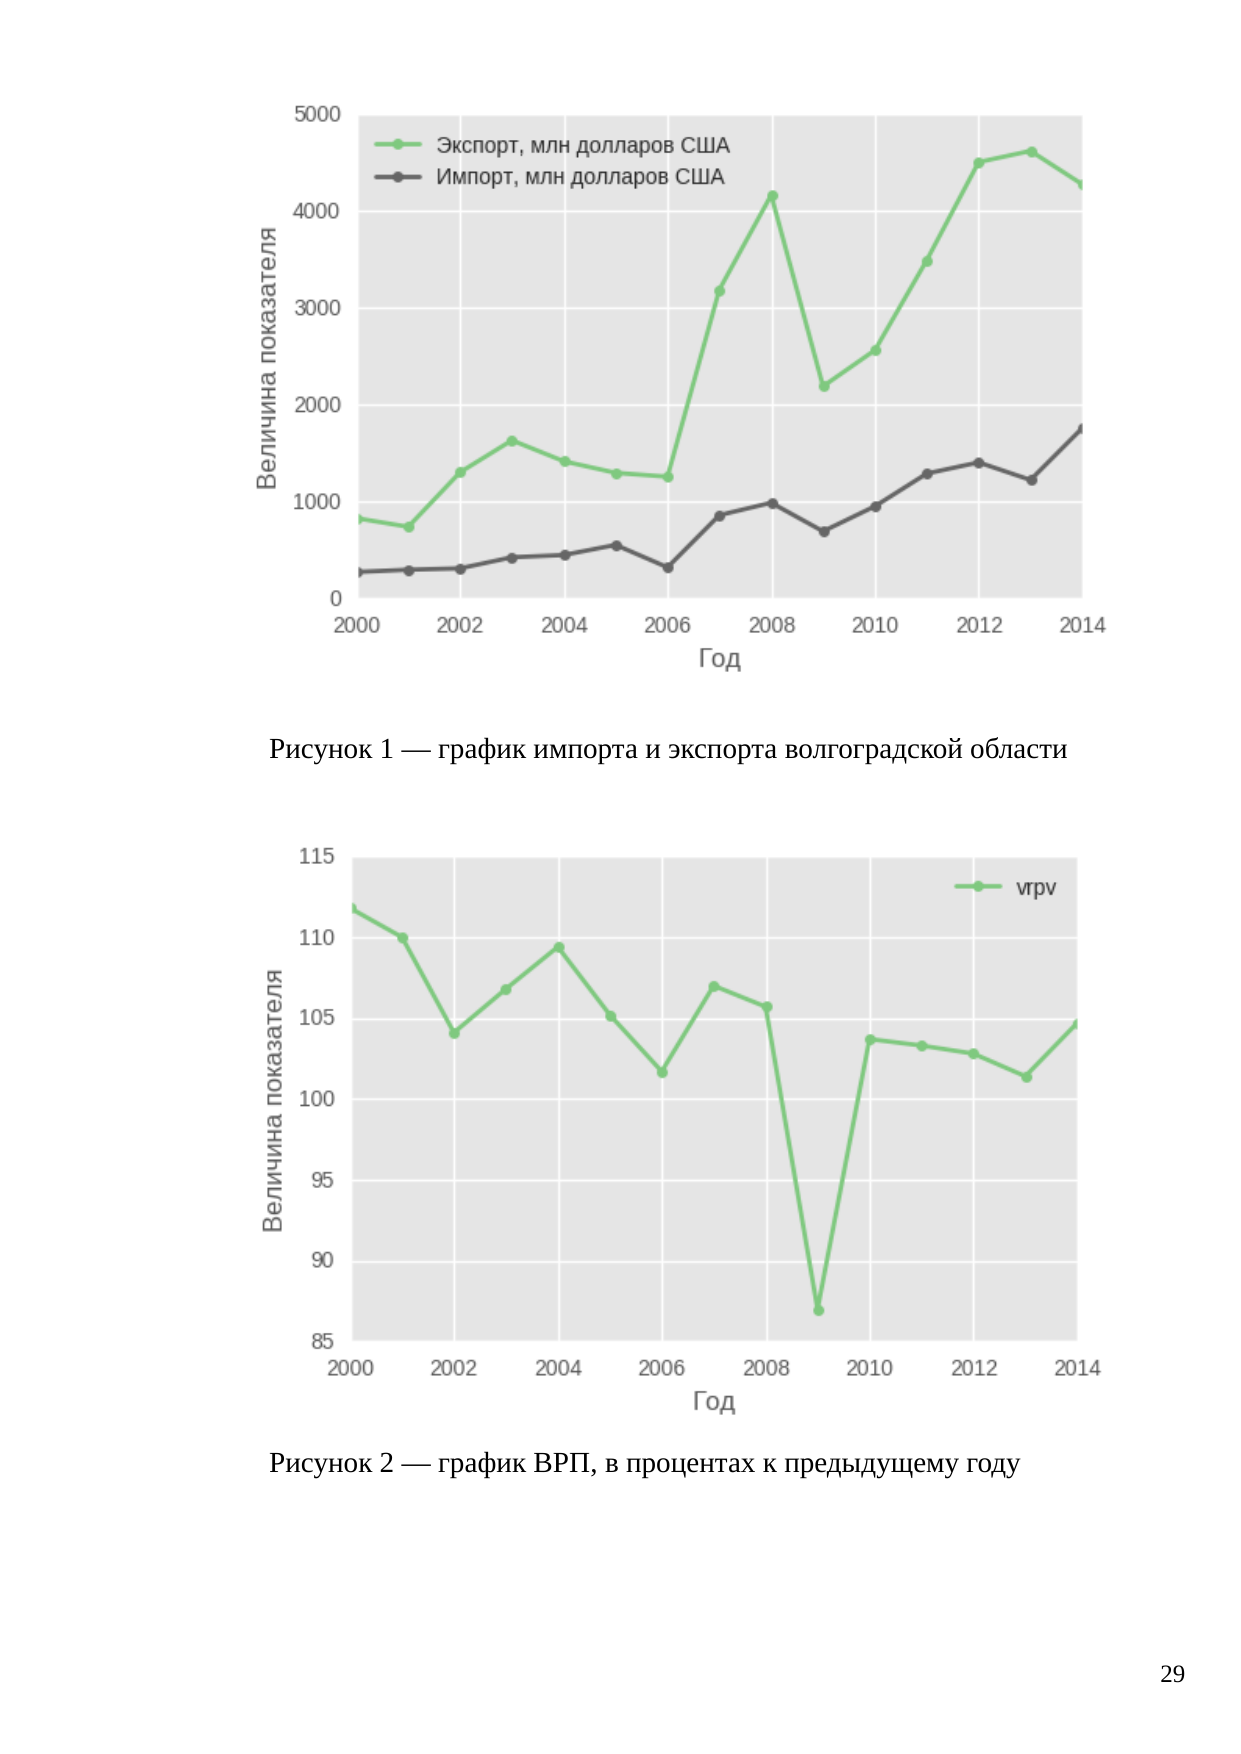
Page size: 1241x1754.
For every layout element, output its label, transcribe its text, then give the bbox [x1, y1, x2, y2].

picture [243, 89, 1122, 686]
text Рисунок 1 — график импорта и экспорта волгоградской области [180, 89, 1185, 764]
text Рисунок 2 — график ВРП, в процентах к предыдущему году [180, 831, 1185, 1478]
picture [249, 831, 1117, 1429]
